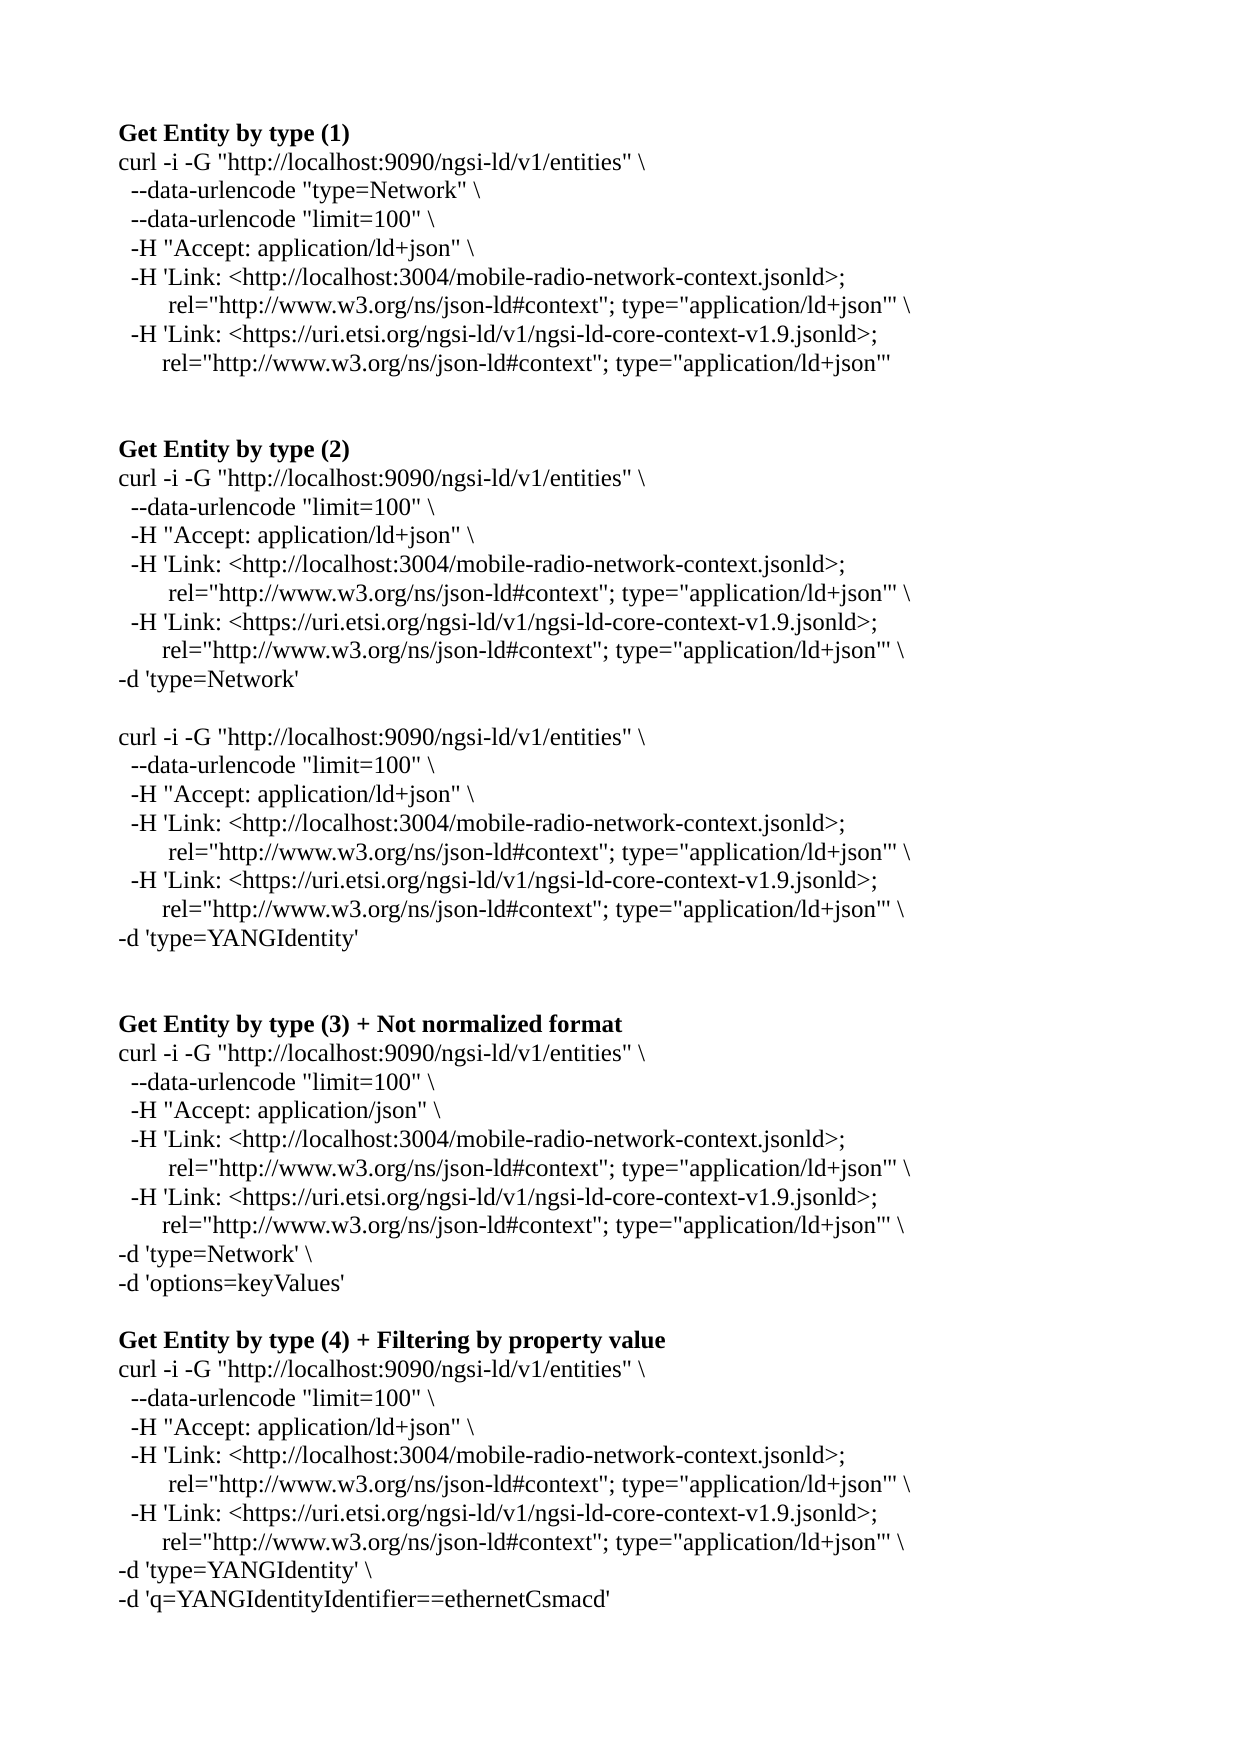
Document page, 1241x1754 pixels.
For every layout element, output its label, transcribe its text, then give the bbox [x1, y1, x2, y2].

text -d 'type=YANGIdentity' [118, 923, 1122, 952]
text Get Entity by type (1) curl -i -G "http://localhost:9090/ngsi-ld/v1/entities" \ [118, 118, 1122, 176]
text -H 'Link: <https://uri.etsi.org/ngsi-ld/v1/ngsi-ld-core-context-v1.9.jsonld>; [118, 1182, 1122, 1211]
text rel="http://www.w3.org/ns/json-ld#context"; type="application/ld+json"' \ [118, 1211, 1122, 1239]
text -H 'Link: <http://localhost:3004/mobile-radio-network-context.jsonld>; [118, 262, 1122, 291]
text -d 'q=YANGIdentityIdentifier==ethernetCsmacd' [118, 1584, 1122, 1613]
text rel="http://www.w3.org/ns/json-ld#context"; type="application/ld+json"' \ [118, 636, 1122, 664]
text -H "Accept: application/ld+json" \ [118, 779, 1122, 808]
text -H 'Link: <https://uri.etsi.org/ngsi-ld/v1/ngsi-ld-core-context-v1.9.jsonld>; [118, 1498, 1122, 1527]
text --data-urlencode "type=Network" \ [118, 176, 1122, 204]
text --data-urlencode "limit=100" \ [118, 204, 1122, 233]
text rel="http://www.w3.org/ns/json-ld#context"; type="application/ld+json"' \ [118, 894, 1122, 923]
text rel="http://www.w3.org/ns/json-ld#context"; type="application/ld+json"' \ [118, 291, 1122, 319]
text rel="http://www.w3.org/ns/json-ld#context"; type="application/ld+json"' \ [118, 837, 1122, 866]
text -H 'Link: <http://localhost:3004/mobile-radio-network-context.jsonld>; [118, 1124, 1122, 1153]
text -H 'Link: <http://localhost:3004/mobile-radio-network-context.jsonld>; [118, 1441, 1122, 1469]
text --data-urlencode "limit=100" \ [118, 492, 1122, 521]
text -H 'Link: <https://uri.etsi.org/ngsi-ld/v1/ngsi-ld-core-context-v1.9.jsonld>; [118, 866, 1122, 894]
text curl -i -G "http://localhost:9090/ngsi-ld/v1/entities" \ [118, 463, 1122, 492]
text rel="http://www.w3.org/ns/json-ld#context"; type="application/ld+json"' \ [118, 1469, 1122, 1498]
text Get Entity by type (4) + Filtering by property value curl -i -G "http://localhost:9090/ngsi-ld/v1/entities" \ [118, 1326, 1122, 1383]
text -d 'type=Network' \ [118, 1239, 1122, 1268]
text -H "Accept: application/ld+json" \ [118, 1412, 1122, 1441]
text rel="http://www.w3.org/ns/json-ld#context"; type="application/ld+json"' \ [118, 578, 1122, 607]
text -d 'type=Network' [118, 664, 1122, 693]
text rel="http://www.w3.org/ns/json-ld#context"; type="application/ld+json"' \ [118, 1153, 1122, 1182]
text -H 'Link: <http://localhost:3004/mobile-radio-network-context.jsonld>; [118, 808, 1122, 837]
text -H "Accept: application/ld+json" \ [118, 233, 1122, 262]
text -d 'type=YANGIdentity' \ [118, 1556, 1122, 1584]
text -H "Accept: application/ld+json" \ [118, 521, 1122, 549]
text -d 'options=keyValues' [118, 1268, 1122, 1297]
text Get Entity by type (2) [118, 434, 1122, 463]
text --data-urlencode "limit=100" \ [118, 1067, 1122, 1096]
text -H 'Link: <https://uri.etsi.org/ngsi-ld/v1/ngsi-ld-core-context-v1.9.jsonld>; [118, 607, 1122, 636]
text --data-urlencode "limit=100" \ [118, 1383, 1122, 1412]
text -H 'Link: <https://uri.etsi.org/ngsi-ld/v1/ngsi-ld-core-context-v1.9.jsonld>; [118, 319, 1122, 348]
text curl -i -G "http://localhost:9090/ngsi-ld/v1/entities" \ [118, 722, 1122, 751]
text Get Entity by type (3) + Not normalized format curl -i -G "http://localhost:9090/ngsi-ld/v1/entities" \ [118, 1009, 1122, 1067]
text rel="http://www.w3.org/ns/json-ld#context"; type="application/ld+json"' \ [118, 1527, 1122, 1556]
text -H "Accept: application/json" \ [118, 1096, 1122, 1124]
text rel="http://www.w3.org/ns/json-ld#context"; type="application/ld+json"' [118, 348, 1122, 377]
text -H 'Link: <http://localhost:3004/mobile-radio-network-context.jsonld>; [118, 549, 1122, 578]
text --data-urlencode "limit=100" \ [118, 751, 1122, 779]
